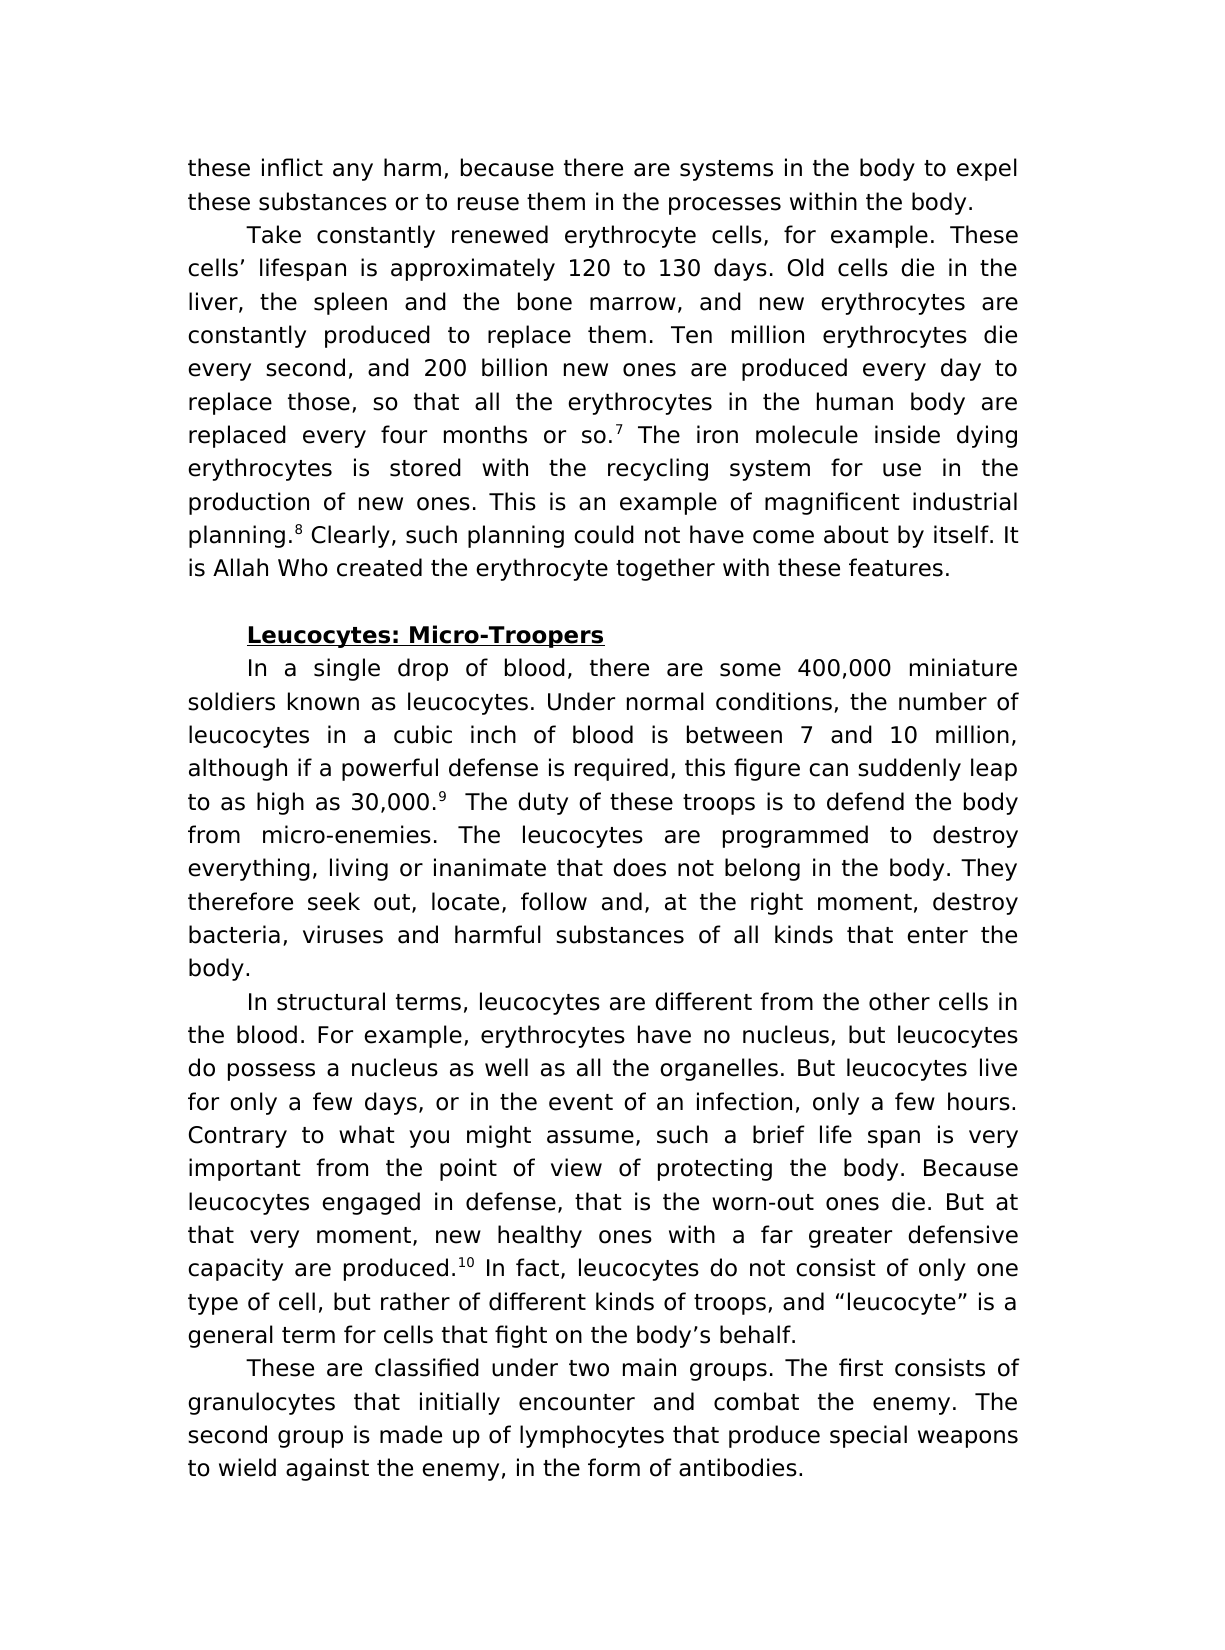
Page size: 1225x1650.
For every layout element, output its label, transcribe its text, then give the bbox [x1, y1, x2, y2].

text In structural terms, leucocytes are different from the other cells in the blood. For example, erythrocytes have no nucleus, but leucocytes do possess a nucleus as well as all the organelles. But leucocytes live for only a few days, or in the event of an infection, only a few hours. Contrary to what you might assume, such a brief life span is very important from the point of view of protecting the body. Because leucocytes engaged in defense, that is the worn-out ones die. But at that very moment, new healthy ones with a far greater defensive capacity are produced.10 In fact, leucocytes do not consist of only one type of cell, but rather of different kinds of troops, and “leucocyte” is a general term for cells that fight on the body’s behalf. [187, 983, 1020, 1350]
text Take constantly renewed erythrocyte cells, for example. These cells’ lifespan is approximately 120 to 130 days. Old cells die in the liver, the spleen and the bone marrow, and new erythrocytes are constantly produced to replace them. Ten million erythrocytes die every second, and 200 billion new ones are produced every day to replace those, so that all the erythrocytes in the human body are replaced every four months or so.7 The iron molecule inside dying erythrocytes is stored with the recycling system for use in the production of new ones. This is an example of magnificent industrial planning.8 Clearly, such planning could not have come about by itself. It is Allah Who created the erythrocyte together with these features. [187, 217, 1020, 583]
text In a single drop of blood, there are some 400,000 miniature soldiers known as leucocytes. Under normal conditions, the number of leucocytes in a cubic inch of blood is between 7 and 10 million, although if a powerful defense is required, this figure can suddenly leap to as high as 30,000.9 The duty of these troops is to defend the body from micro-enemies. The leucocytes are programmed to destroy everything, living or inanimate that does not belong in the body. They therefore seek out, locate, follow and, at the right moment, destroy bacteria, viruses and harmful substances of all kinds that enter the body. [187, 650, 1020, 983]
text Leucocytes: Micro-Troopers [187, 617, 1020, 650]
text These are classified under two main groups. The first consists of granulocytes that initially encounter and combat the enemy. The second group is made up of lymphocytes that produce special weapons to wield against the enemy, in the form of antibodies. [187, 1350, 1020, 1483]
text these inflict any harm, because there are systems in the body to expel these substances or to reuse them in the processes within the body. [187, 150, 1020, 217]
